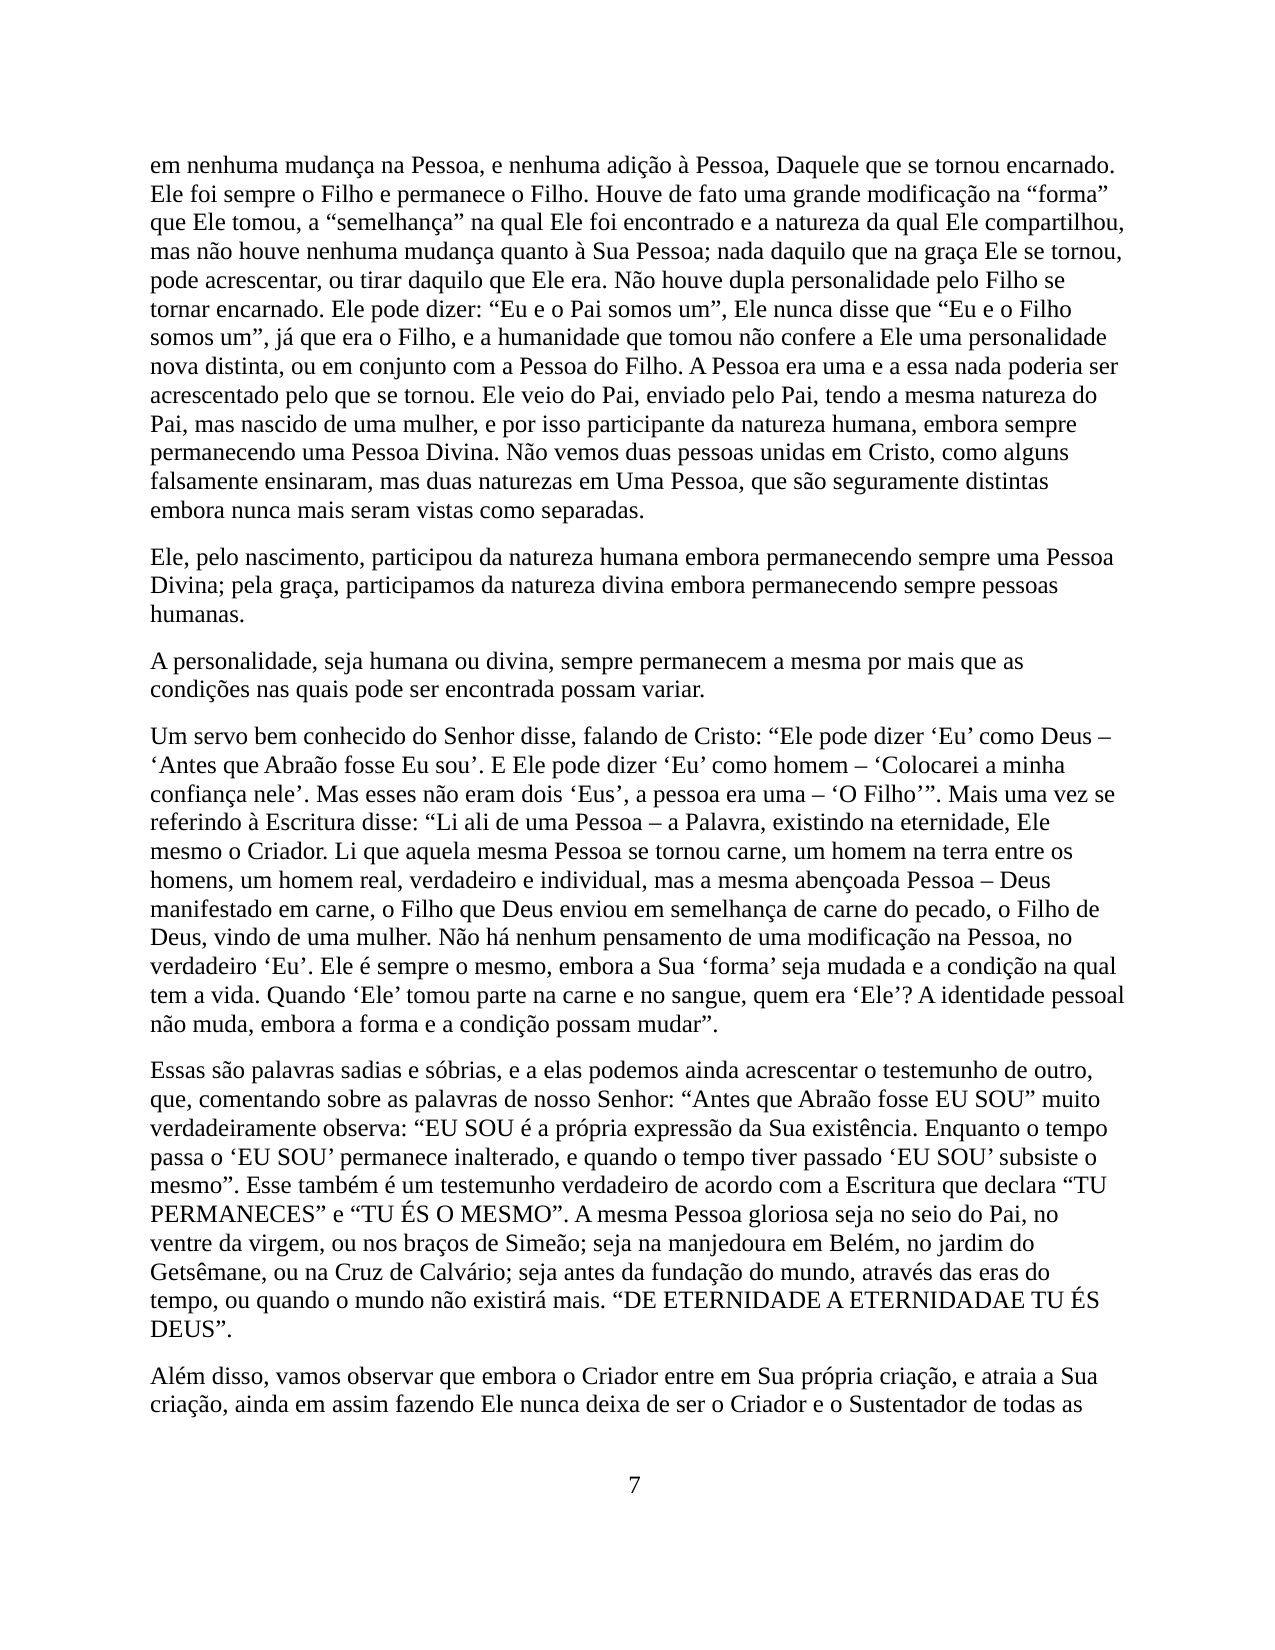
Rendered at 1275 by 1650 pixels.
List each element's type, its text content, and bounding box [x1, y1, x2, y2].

text Além disso, vamos observar que embora o Criador entre em Sua própria criação, e atraia a Sua criação, ainda em assim fazendo Ele nunca deixa de ser o Criador e o Sustentador de todas as [150, 1361, 1125, 1418]
text em nenhuma mudança na Pessoa, e nenhuma adição à Pessoa, Daquele que se tornou encarnado. Ele foi sempre o Filho e permanece o Filho. Houve de fato uma grande modificação na “forma” que Ele tomou, a “semelhança” na qual Ele foi encontrado e a natureza da qual Ele compartilhou, mas não houve nenhuma mudança quanto à Sua Pessoa; nada daquilo que na graça Ele se tornou, pode acrescentar, ou tirar daquilo que Ele era. Não houve dupla personalidade pelo Filho se tornar encarnado. Ele pode dizer: “Eu e o Pai somos um”, Ele nunca disse que “Eu e o Filho somos um”, já que era o Filho, e a humanidade que tomou não confere a Ele uma personalidade nova distinta, ou em conjunto com a Pessoa do Filho. A Pessoa era uma e a essa nada poderia ser acrescentado pelo que se tornou. Ele veio do Pai, enviado pelo Pai, tendo a mesma natureza do Pai, mas nascido de uma mulher, e por isso participante da natureza humana, embora sempre permanecendo uma Pessoa Divina. Não vemos duas pessoas unidas em Cristo, como alguns falsamente ensinaram, mas duas naturezas em Uma Pessoa, que são seguramente distintas embora nunca mais seram vistas como separadas. [150, 150, 1125, 524]
text A personalidade, seja humana ou divina, sempre permanecem a mesma por mais que as condições nas quais pode ser encontrada possam variar. [150, 646, 1125, 703]
text Um servo bem conhecido do Senhor disse, falando de Cristo: “Ele pode dizer ‘Eu’ como Deus – ‘Antes que Abraão fosse Eu sou’. E Ele pode dizer ‘Eu’ como homem – ‘Colocarei a minha confiança nele’. Mas esses não eram dois ‘Eus’, a pessoa era uma – ‘O Filho’”. Mais uma vez se referindo à Escritura disse: “Li ali de uma Pessoa – a Palavra, existindo na eternidade, Ele mesmo o Criador. Li que aquela mesma Pessoa se tornou carne, um homem na terra entre os homens, um homem real, verdadeiro e individual, mas a mesma abençoada Pessoa – Deus manifestado em carne, o Filho que Deus enviou em semelhança de carne do pecado, o Filho de Deus, vindo de uma mulher. Não há nenhum pensamento de uma modificação na Pessoa, no verdadeiro ‘Eu’. Ele é sempre o mesmo, embora a Sua ‘forma’ seja mudada e a condição na qual tem a vida. Quando ‘Ele’ tomou parte na carne e no sangue, quem era ‘Ele’? A identidade pessoal não muda, embora a forma e a condição possam mudar”. [150, 721, 1125, 1037]
text Ele, pelo nascimento, participou da natureza humana embora permanecendo sempre uma Pessoa Divina; pela graça, participamos da natureza divina embora permanecendo sempre pessoas humanas. [150, 542, 1125, 628]
text Essas são palavras sadias e sóbrias, e a elas podemos ainda acrescentar o testemunho de outro, que, comentando sobre as palavras de nosso Senhor: “Antes que Abraão fosse EU SOU” muito verdadeiramente observa: “EU SOU é a própria expressão da Sua existência. Enquanto o tempo passa o ‘EU SOU’ permanece inalterado, e quando o tempo tiver passado ‘EU SOU’ subsiste o mesmo”. Esse também é um testemunho verdadeiro de acordo com a Escritura que declara “TU PERMANECES” e “TU ÉS O MESMO”. A mesma Pessoa gloriosa seja no seio do Pai, no ventre da virgem, ou nos braços de Simeão; seja na manjedoura em Belém, no jardim do Getsêmane, ou na Cruz de Calvário; seja antes da fundação do mundo, através das eras do tempo, ou quando o mundo não existirá mais. “DE ETERNIDADE A ETERNIDADAE TU ÉS DEUS”. [150, 1055, 1125, 1343]
